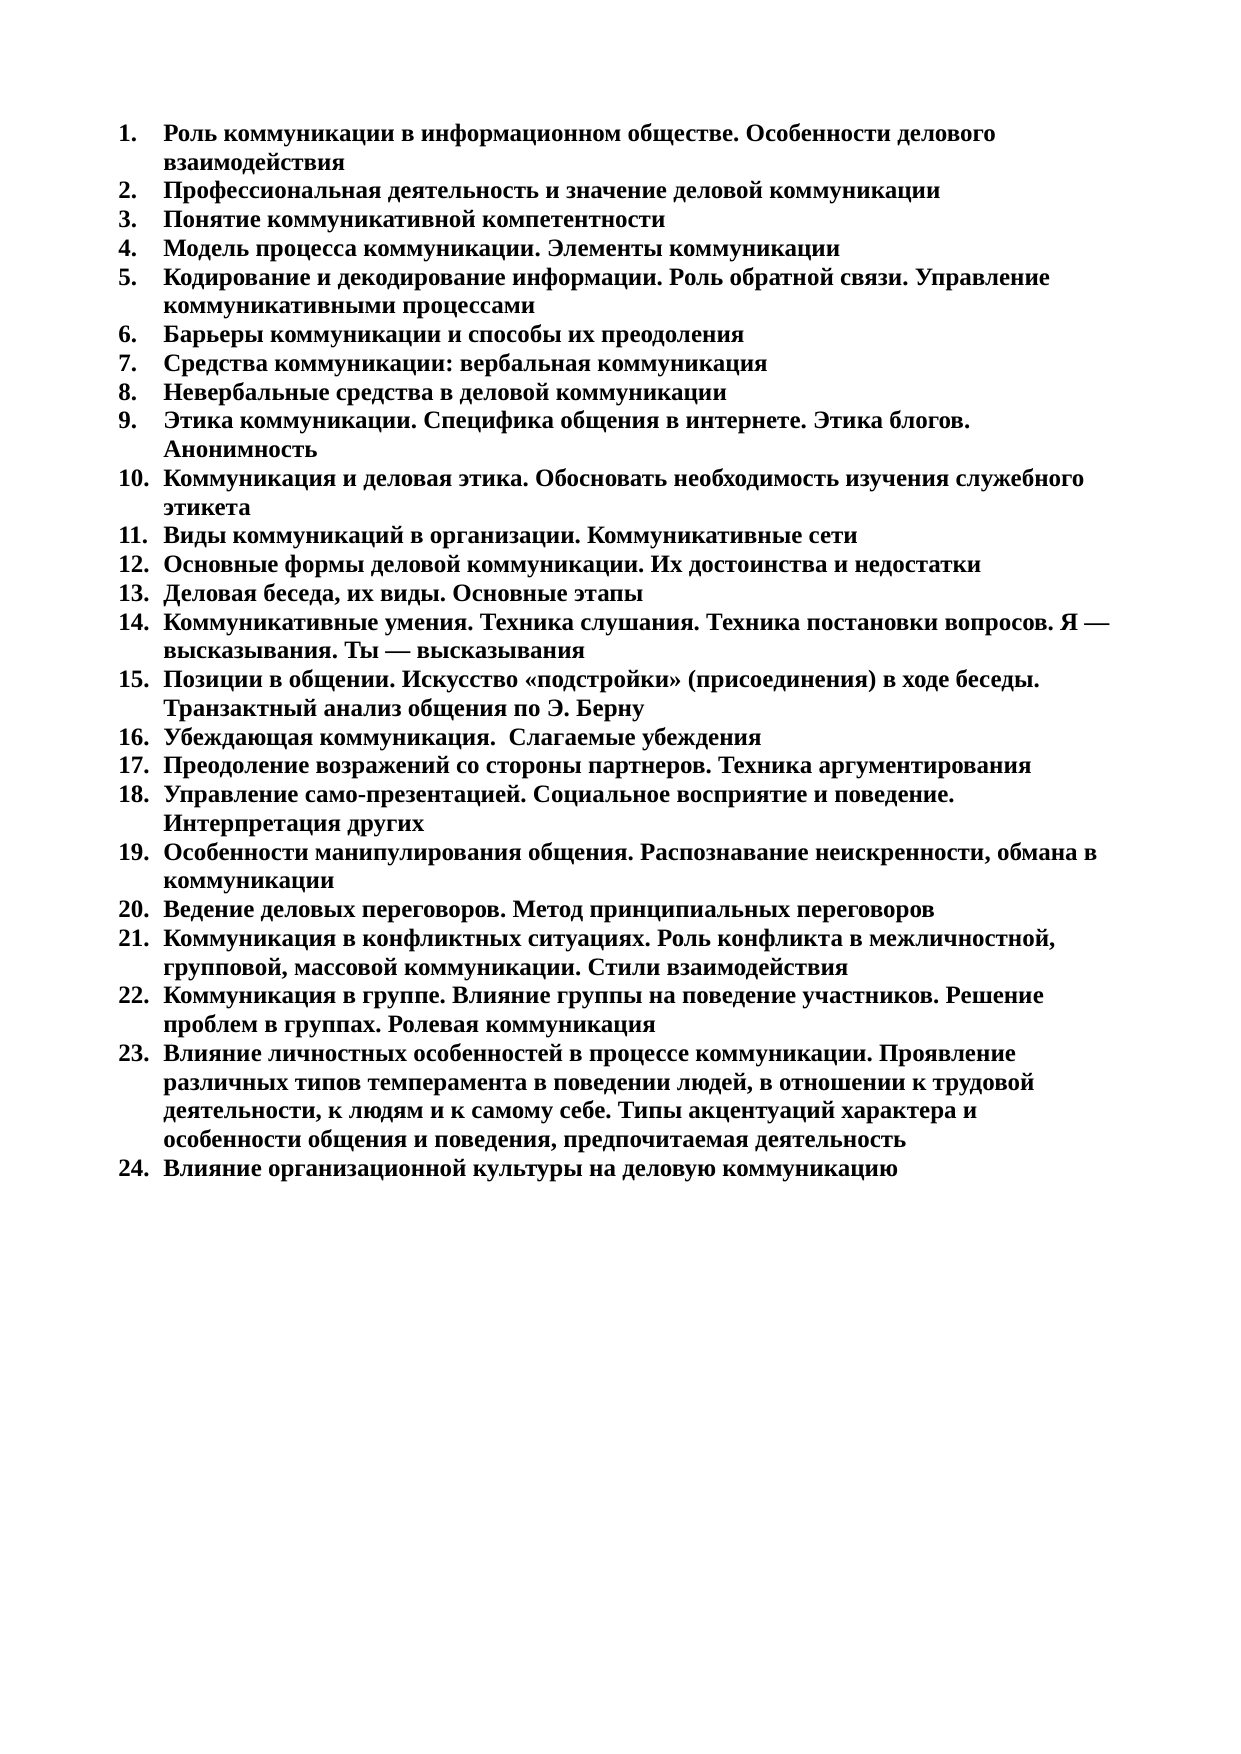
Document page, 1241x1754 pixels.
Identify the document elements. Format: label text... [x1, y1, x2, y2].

subtitle Влияние организационной культуры на деловую коммуникацию [118, 1153, 1122, 1182]
subtitle Коммуникация в группе. Влияние группы на поведение участников. Решение проблем в группах. Ролевая коммуникация [118, 981, 1122, 1038]
subtitle Ведение деловых переговоров. Метод принципиальных переговоров [118, 894, 1122, 923]
subtitle Невербальные средства в деловой коммуникации [118, 377, 1122, 406]
subtitle Этика коммуникации. Специфика общения в интернете. Этика блогов. Анонимность [118, 406, 1122, 463]
subtitle Роль коммуникации в информационном обществе. Особенности делового взаимодействия [118, 118, 1122, 176]
subtitle Влияние личностных особенностей в процессе коммуникации. Проявление различных типов темперамента в поведении людей, в отношении к трудовой деятельности, к людям и к самому себе. Типы акцентуаций характера и особенности общения и поведения, предпочитаемая деятельность [118, 1038, 1122, 1153]
subtitle Модель процесса коммуникации. Элементы коммуникации [118, 233, 1122, 262]
subtitle Коммуникативные умения. Техника слушания. Техника постановки вопросов. Я — высказывания. Ты — высказывания [118, 607, 1122, 664]
subtitle Особенности манипулирования общения. Распознавание неискренности, обмана в коммуникации [118, 837, 1122, 894]
subtitle Убеждающая коммуникация. Слагаемые убеждения [118, 722, 1122, 751]
subtitle Понятие коммуникативной компетентности [118, 204, 1122, 233]
subtitle Деловая беседа, их виды. Основные этапы [118, 578, 1122, 607]
subtitle Коммуникация в конфликтных ситуациях. Роль конфликта в межличностной, групповой, массовой коммуникации. Стили взаимодействия [118, 923, 1122, 981]
subtitle Управление само-презентацией. Социальное восприятие и поведение. Интерпретация других [118, 779, 1122, 837]
subtitle Виды коммуникаций в организации. Коммуникативные сети [118, 521, 1122, 549]
subtitle Основные формы деловой коммуникации. Их достоинства и недостатки [118, 549, 1122, 578]
subtitle Профессиональная деятельность и значение деловой коммуникации [118, 176, 1122, 204]
subtitle Кодирование и декодирование информации. Роль обратной связи. Управление коммуникативными процессами [118, 262, 1122, 319]
subtitle Коммуникация и деловая этика. Обосновать необходимость изучения служебного этикета [118, 463, 1122, 521]
subtitle Позиции в общении. Искусство «подстройки» (присоединения) в ходе беседы. Транзактный анализ общения по Э. Берну [118, 664, 1122, 722]
subtitle Преодоление возражений со стороны партнеров. Техника аргументирования [118, 751, 1122, 779]
subtitle Барьеры коммуникации и способы их преодоления [118, 319, 1122, 348]
subtitle Средства коммуникации: вербальная коммуникация [118, 348, 1122, 377]
